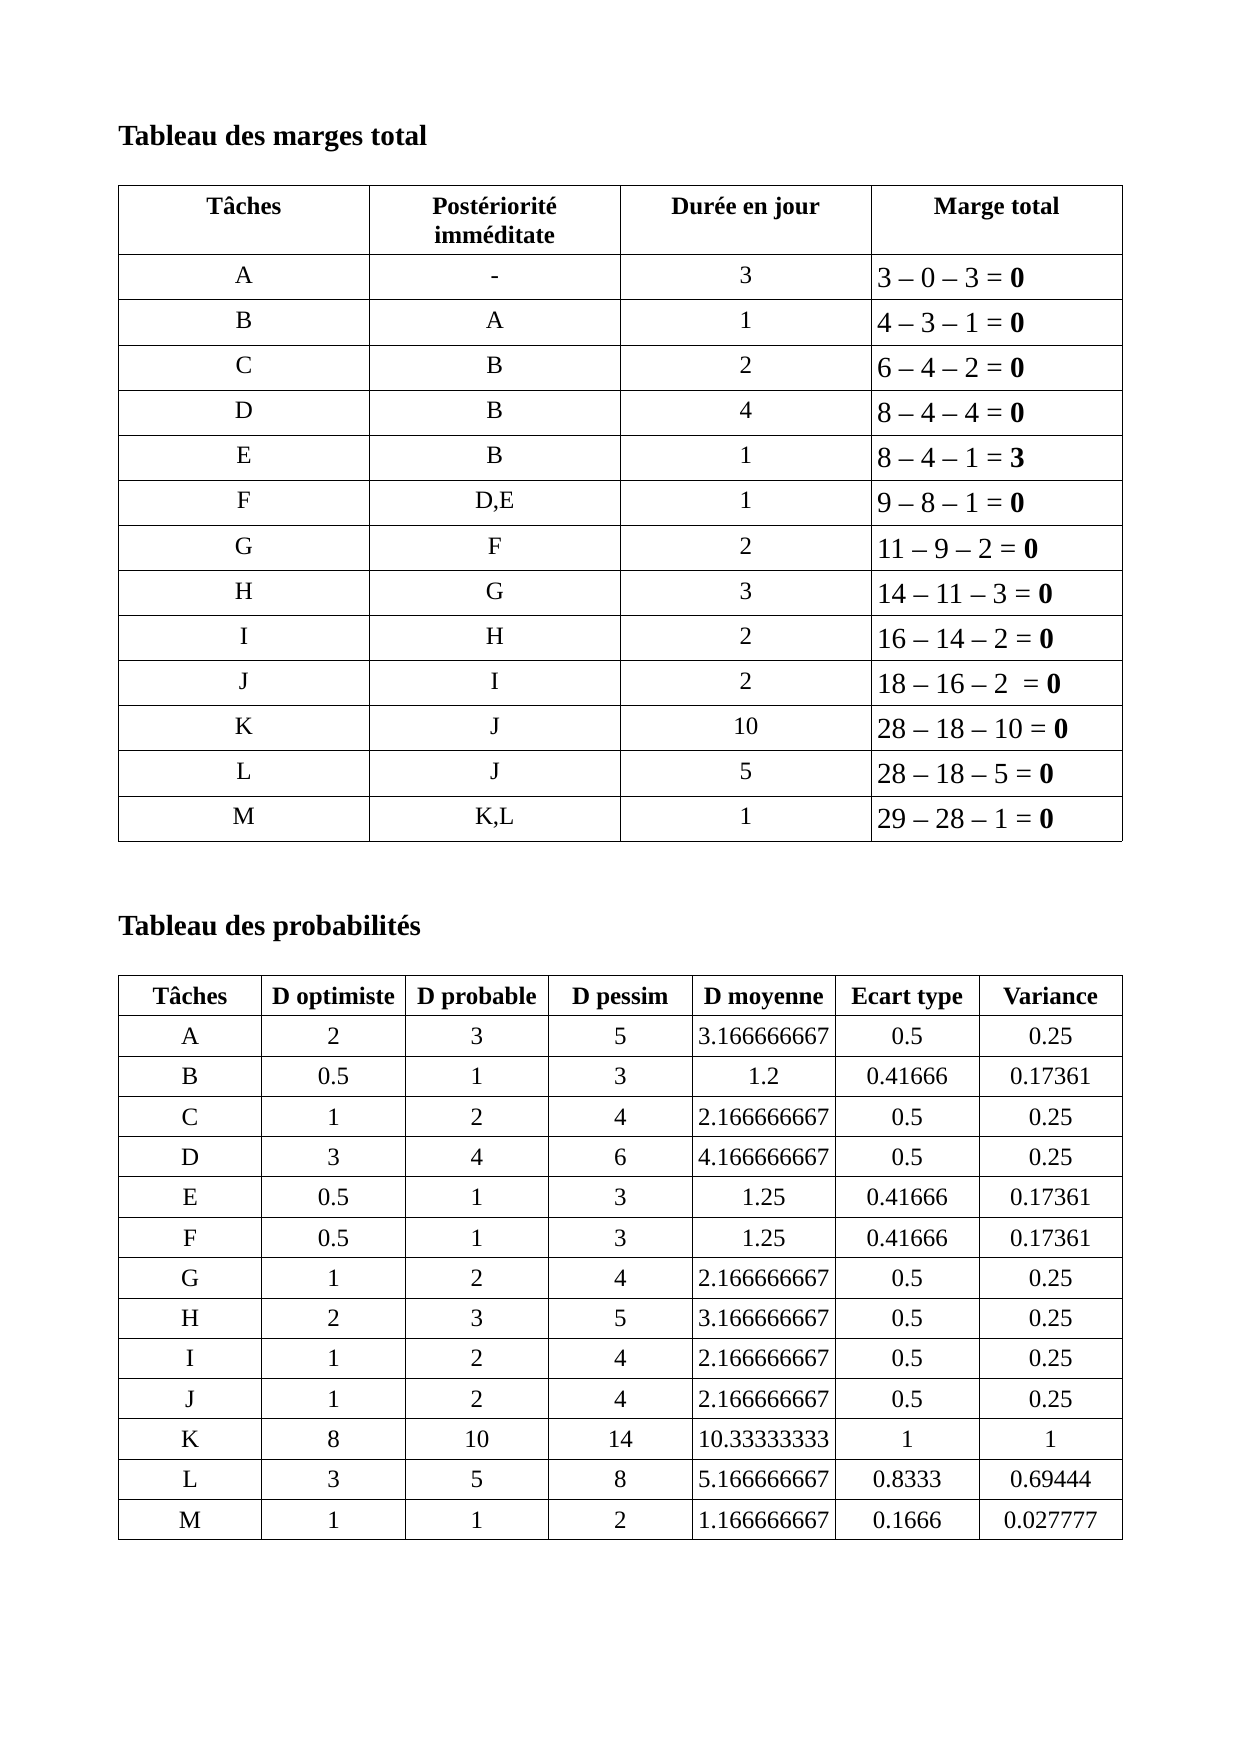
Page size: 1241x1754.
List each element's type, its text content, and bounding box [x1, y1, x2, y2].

table_cell 0.17361 [980, 1218, 1122, 1257]
table_cell D,E [370, 481, 620, 525]
table_cell 0.41666 [836, 1218, 979, 1257]
table_cell 0.41666 [836, 1057, 979, 1096]
table_cell 0.25 [980, 1097, 1122, 1136]
table_cell 28 – 18 – 5 = 0 [872, 751, 1122, 796]
table_cell 2 [406, 1339, 548, 1378]
table_cell L [119, 751, 369, 796]
table_cell 3 [262, 1460, 405, 1499]
table_cell 4 [406, 1137, 548, 1176]
table_cell 0.5 [262, 1218, 405, 1257]
table_header Variance [980, 976, 1122, 1015]
table_cell I [119, 616, 369, 660]
table_cell A [119, 255, 369, 299]
table_cell 6 [549, 1137, 692, 1176]
table_cell D [119, 391, 369, 435]
table_cell 2 [262, 1016, 405, 1056]
table_cell 28 – 18 – 10 = 0 [872, 706, 1122, 750]
table_cell 0.25 [980, 1016, 1122, 1056]
table_cell 18 – 16 – 2 = 0 [872, 661, 1122, 705]
table_cell 3 [406, 1016, 548, 1056]
table_cell K,L [370, 797, 620, 841]
table_cell 3 [549, 1218, 692, 1257]
table_cell B [119, 1057, 261, 1096]
table_cell 0.5 [836, 1016, 979, 1056]
table_header D optimiste [262, 976, 405, 1015]
table_cell 4.166666667 [693, 1137, 835, 1176]
table_header Ecart type [836, 976, 979, 1015]
table_cell G [119, 526, 369, 570]
table_cell E [119, 1177, 261, 1217]
table_cell 0.25 [980, 1137, 1122, 1176]
table_cell 8 – 4 – 4 = 0 [872, 391, 1122, 435]
table_cell I [370, 661, 620, 705]
table_cell F [119, 481, 369, 525]
table_cell 11 – 9 – 2 = 0 [872, 526, 1122, 570]
table_cell 3.166666667 [693, 1016, 835, 1056]
table_cell 8 [262, 1419, 405, 1459]
table_header Tâches [119, 976, 261, 1015]
table_cell I [119, 1339, 261, 1378]
table_cell 5 [406, 1460, 548, 1499]
table_cell 29 – 28 – 1 = 0 [872, 797, 1122, 841]
table_cell 0.41666 [836, 1177, 979, 1217]
table_cell 1 [262, 1339, 405, 1378]
table_cell 0.25 [980, 1379, 1122, 1418]
table_cell 1.25 [693, 1218, 835, 1257]
table_cell 3 [549, 1057, 692, 1096]
table_cell 0.5 [836, 1137, 979, 1176]
table_cell 14 [549, 1419, 692, 1459]
table_cell J [370, 706, 620, 750]
table_cell 0.17361 [980, 1177, 1122, 1217]
table_cell 0.69444 [980, 1460, 1122, 1499]
table_cell 2 [621, 661, 871, 705]
table_cell 1 [406, 1500, 548, 1539]
table_cell 0.25 [980, 1258, 1122, 1297]
table_cell 0.5 [836, 1379, 979, 1418]
table_cell 1.166666667 [693, 1500, 835, 1539]
table_cell 6 – 4 – 2 = 0 [872, 346, 1122, 389]
table_cell 1 [406, 1177, 548, 1217]
table_cell 4 – 3 – 1 = 0 [872, 300, 1122, 344]
table_cell 3 [549, 1177, 692, 1217]
table_cell 2 [406, 1258, 548, 1297]
table_header Marge total [872, 186, 1122, 254]
table_cell 0.5 [836, 1097, 979, 1136]
table_cell L [119, 1460, 261, 1499]
table_cell 3.166666667 [693, 1299, 835, 1338]
table_cell 1 [621, 797, 871, 841]
table_cell A [370, 300, 620, 344]
table_cell J [119, 661, 369, 705]
table_cell 0.17361 [980, 1057, 1122, 1096]
table_cell 8 – 4 – 1 = 3 [872, 436, 1122, 480]
table_cell 1.25 [693, 1177, 835, 1217]
table_cell M [119, 797, 369, 841]
table_cell 1 [980, 1419, 1122, 1459]
table_cell F [370, 526, 620, 570]
table_cell B [370, 436, 620, 480]
table_cell G [370, 571, 620, 615]
table_cell 9 – 8 – 1 = 0 [872, 481, 1122, 525]
table_cell 3 [406, 1299, 548, 1338]
table_cell 0.5 [836, 1339, 979, 1378]
table_cell 16 – 14 – 2 = 0 [872, 616, 1122, 660]
table_cell 0.8333 [836, 1460, 979, 1499]
table_cell 1 [262, 1097, 405, 1136]
table_cell 4 [549, 1379, 692, 1418]
table_cell 10 [406, 1419, 548, 1459]
table_cell C [119, 346, 369, 389]
table_cell J [119, 1379, 261, 1418]
table_cell 0.25 [980, 1339, 1122, 1378]
table_cell 3 – 0 – 3 = 0 [872, 255, 1122, 299]
table_cell D [119, 1137, 261, 1176]
table_cell J [370, 751, 620, 796]
table_cell 0.5 [262, 1177, 405, 1217]
table_cell B [119, 300, 369, 344]
table_cell H [119, 1299, 261, 1338]
table_cell 0.5 [262, 1057, 405, 1096]
table_cell G [119, 1258, 261, 1297]
table_cell 4 [549, 1097, 692, 1136]
table_cell H [119, 571, 369, 615]
table_cell 1 [262, 1258, 405, 1297]
table_cell 14 – 11 – 3 = 0 [872, 571, 1122, 615]
table_cell 1 [262, 1379, 405, 1418]
table_cell 3 [621, 255, 871, 299]
table_cell H [370, 616, 620, 660]
table_cell B [370, 391, 620, 435]
table_cell 10 [621, 706, 871, 750]
table_cell 10.33333333 [693, 1419, 835, 1459]
table_cell E [119, 436, 369, 480]
table_cell 1 [406, 1218, 548, 1257]
table_cell 4 [621, 391, 871, 435]
table_cell 1 [621, 481, 871, 525]
table_header D pessim [549, 976, 692, 1015]
table_cell 2 [621, 616, 871, 660]
table_cell 2 [549, 1500, 692, 1539]
table_cell 0.25 [980, 1299, 1122, 1338]
table_cell F [119, 1218, 261, 1257]
table_header Durée en jour [621, 186, 871, 254]
table_cell 2.166666667 [693, 1097, 835, 1136]
table_cell 0.1666 [836, 1500, 979, 1539]
table_header D probable [406, 976, 548, 1015]
table_cell 4 [549, 1339, 692, 1378]
table_cell K [119, 706, 369, 750]
table_cell C [119, 1097, 261, 1136]
table_header Postériorité imméditate [370, 186, 620, 254]
table_cell 2.166666667 [693, 1258, 835, 1297]
table_cell 5 [621, 751, 871, 796]
table_cell B [370, 346, 620, 389]
table_cell K [119, 1419, 261, 1459]
table_cell 3 [621, 571, 871, 615]
table_header Tâches [119, 186, 369, 254]
table_cell 1.2 [693, 1057, 835, 1096]
table_cell 1 [621, 436, 871, 480]
table_cell 5 [549, 1016, 692, 1056]
table_cell 2 [621, 526, 871, 570]
table_cell 2 [406, 1097, 548, 1136]
text Tableau des probabilités [118, 908, 1122, 941]
table_cell - [370, 255, 620, 299]
table_cell 2.166666667 [693, 1379, 835, 1418]
table_cell 5 [549, 1299, 692, 1338]
table_cell 0.5 [836, 1299, 979, 1338]
table_cell 1 [621, 300, 871, 344]
table_cell 2.166666667 [693, 1339, 835, 1378]
table_cell A [119, 1016, 261, 1056]
table_cell 2 [621, 346, 871, 389]
table_cell M [119, 1500, 261, 1539]
table_cell 1 [262, 1500, 405, 1539]
table_cell 2 [262, 1299, 405, 1338]
table_cell 5.166666667 [693, 1460, 835, 1499]
table_cell 0.027777 [980, 1500, 1122, 1539]
table_cell 1 [406, 1057, 548, 1096]
table_cell 8 [549, 1460, 692, 1499]
text Tableau des marges total [118, 118, 1122, 152]
table_cell 3 [262, 1137, 405, 1176]
table_cell 2 [406, 1379, 548, 1418]
table_cell 1 [836, 1419, 979, 1459]
table_header D moyenne [693, 976, 835, 1015]
table_cell 0.5 [836, 1258, 979, 1297]
table_cell 4 [549, 1258, 692, 1297]
